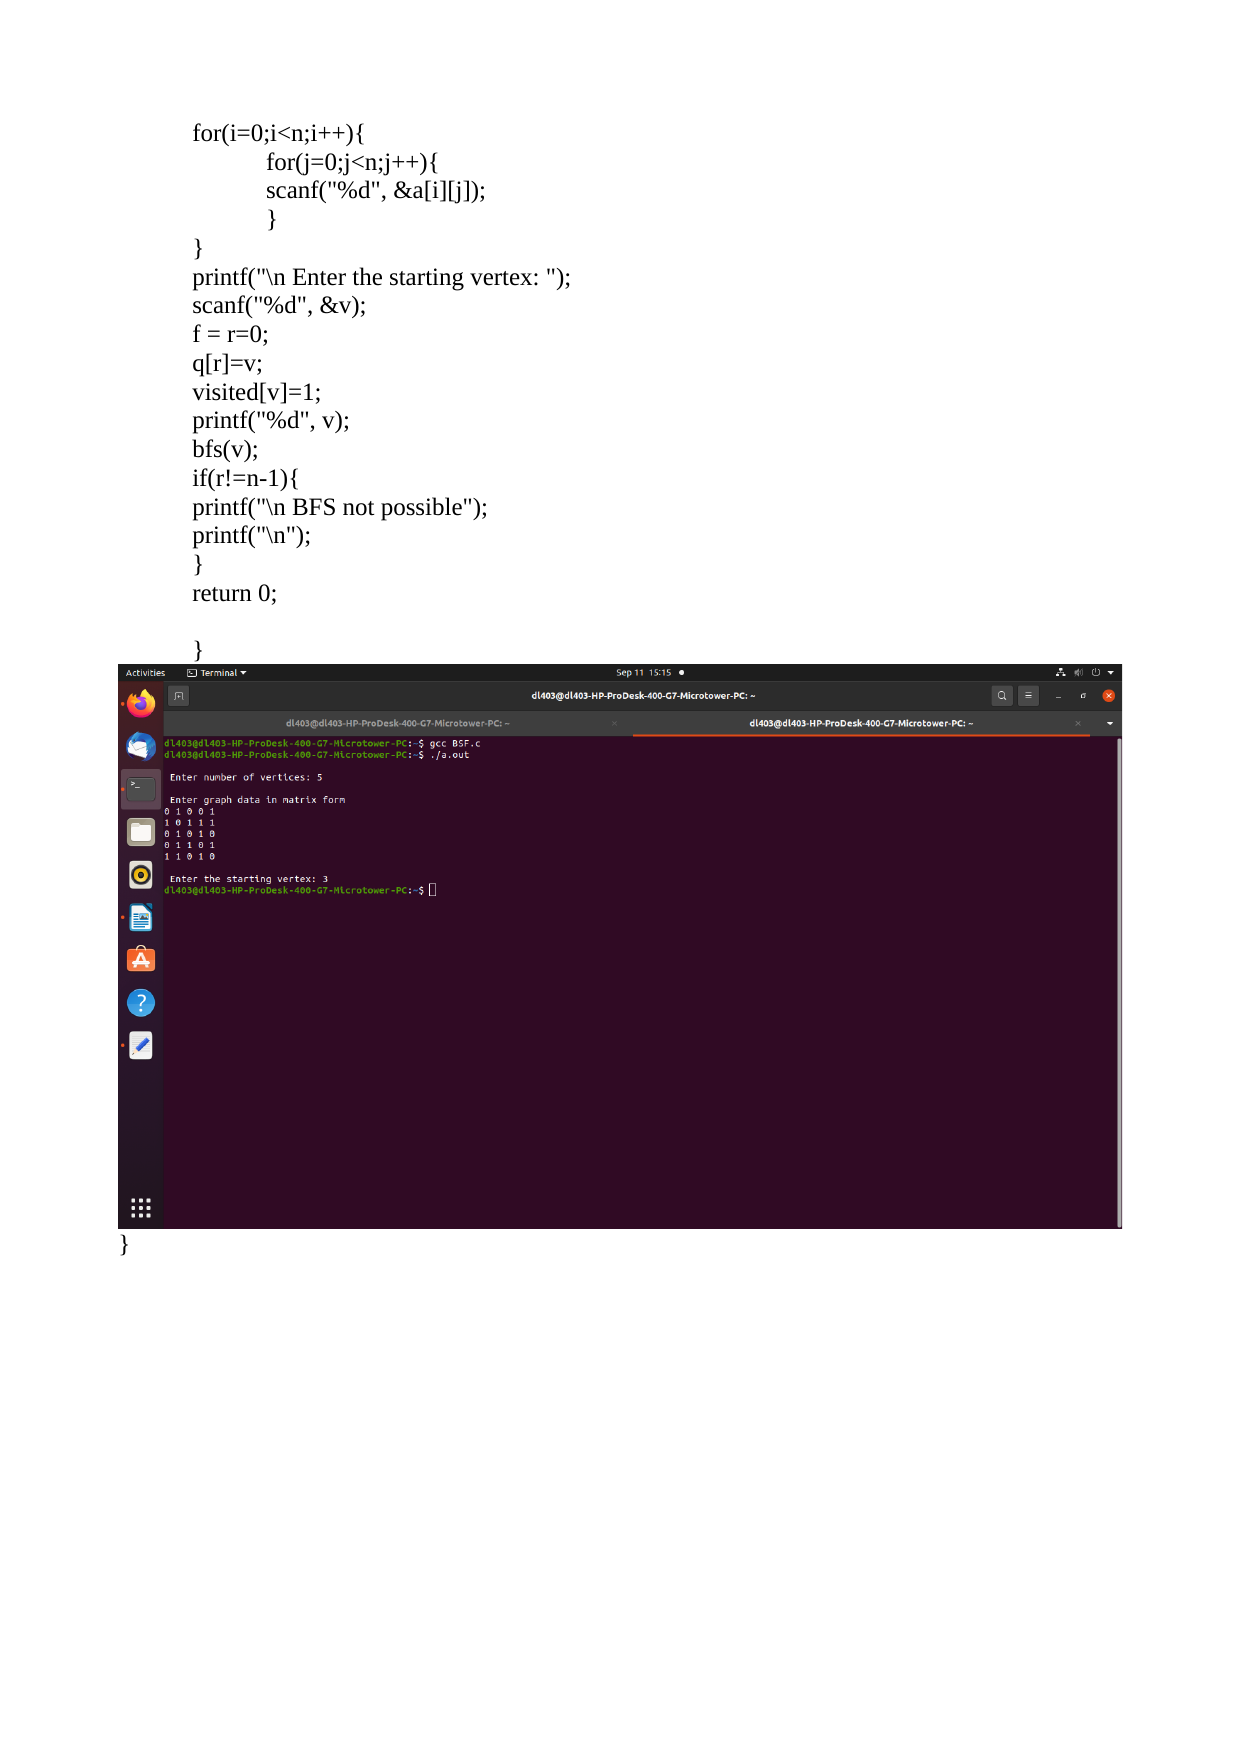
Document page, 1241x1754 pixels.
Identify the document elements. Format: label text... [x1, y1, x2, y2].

text scanf("%d", &a[i][j]); [118, 176, 1122, 204]
text return 0; [118, 578, 1122, 607]
text } [118, 233, 1122, 262]
text scanf("%d", &v); [118, 291, 1122, 319]
text for(j=0;j<n;j++){ [118, 147, 1122, 176]
text printf("\n BFS not possible"); [118, 492, 1122, 521]
text } [118, 636, 1122, 664]
text } [118, 1229, 1122, 1258]
text f = r=0; [118, 319, 1122, 348]
text if(r!=n-1){ [118, 463, 1122, 492]
text for(i=0;i<n;i++){ [118, 118, 1122, 147]
text } [118, 204, 1122, 233]
text } [118, 549, 1122, 578]
picture [118, 664, 1123, 1229]
text visited[v]=1; [118, 377, 1122, 406]
text printf("\n Enter the starting vertex: "); [118, 262, 1122, 291]
text printf("%d", v); [118, 406, 1122, 434]
text q[r]=v; [118, 348, 1122, 377]
text bfs(v); [118, 434, 1122, 463]
text printf("\n"); [118, 521, 1122, 549]
